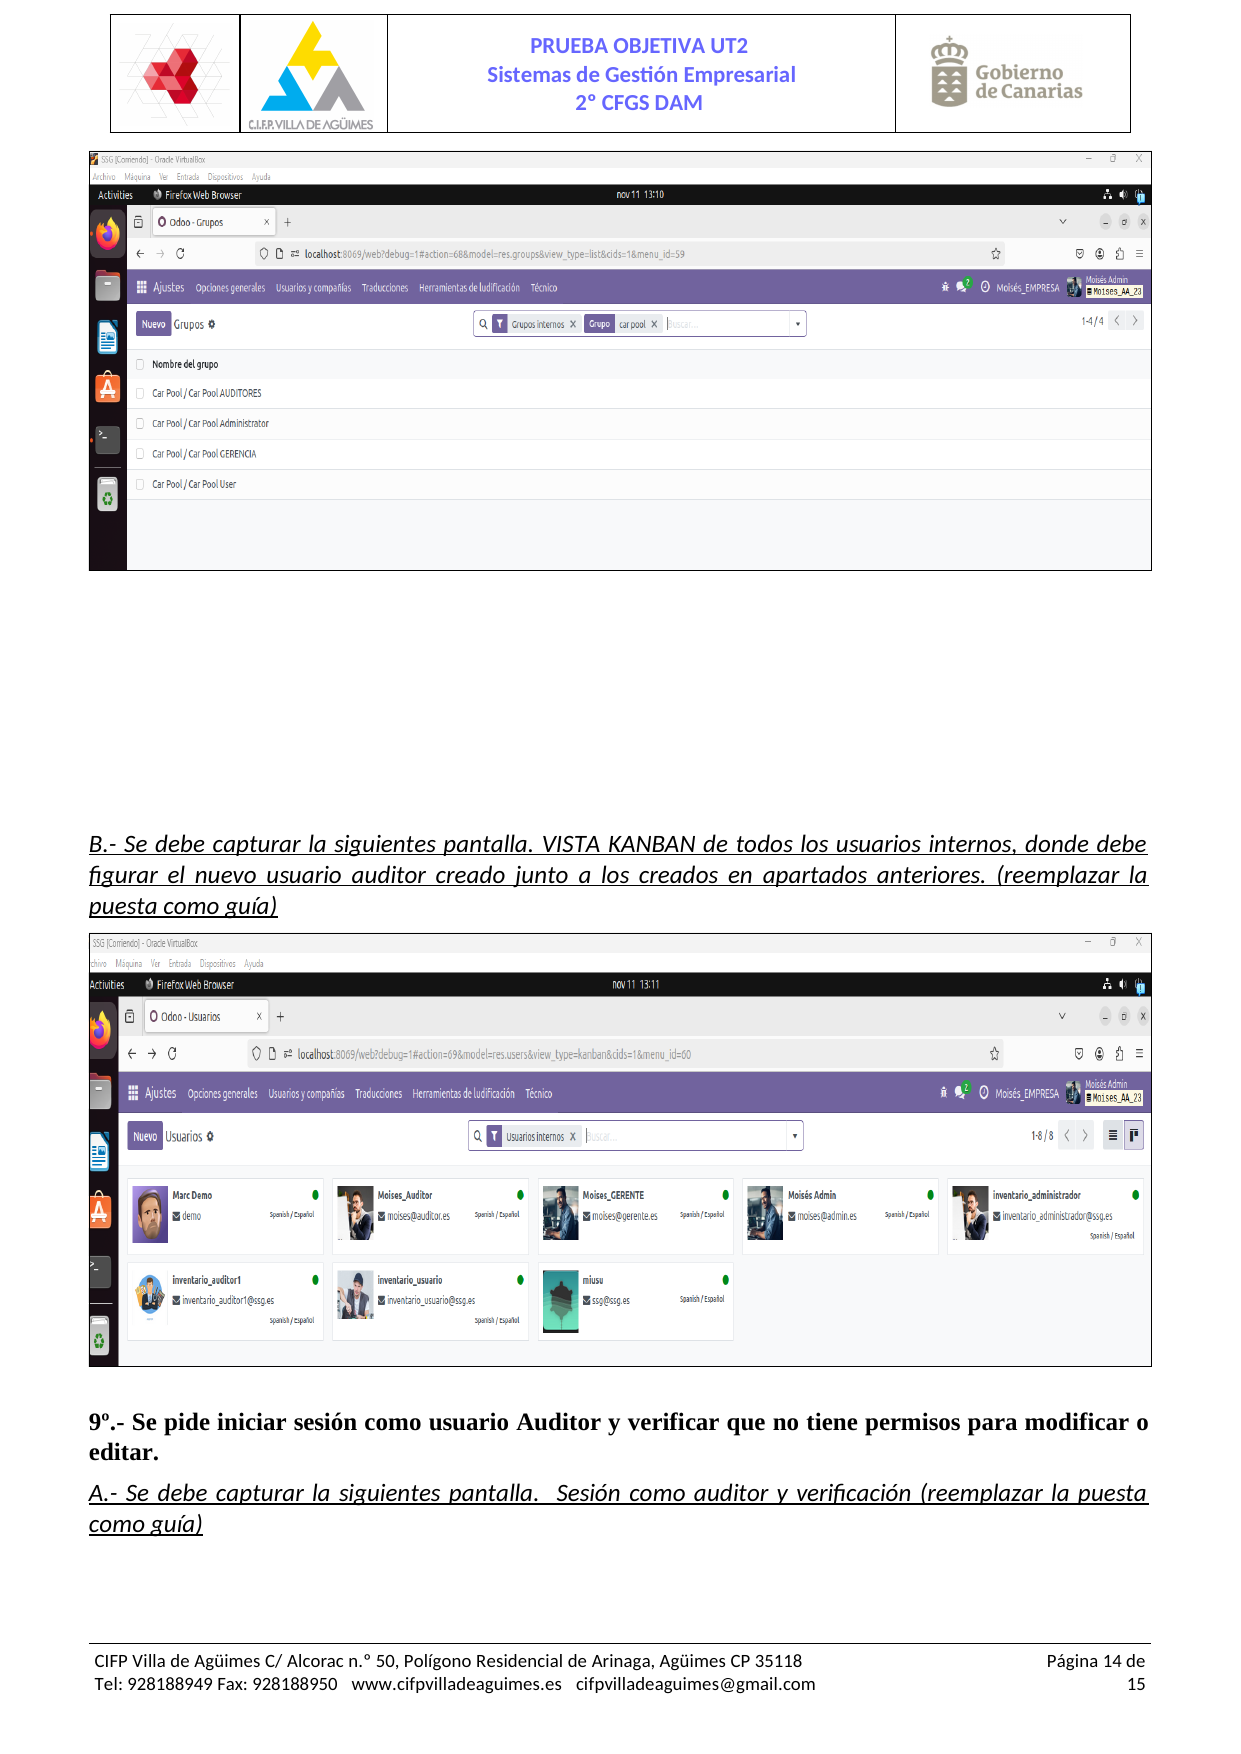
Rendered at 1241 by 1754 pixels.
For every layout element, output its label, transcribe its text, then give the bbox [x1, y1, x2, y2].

picture [90, 152, 1151, 570]
text 9º.- Se pide iniciar sesión como usuario Auditor y verificar que no tiene permisos para modificar o editar. [89, 1407, 1152, 1465]
text A.- Se debe capturar la siguientes pantalla. Sesión como auditor y verificación (reemplazar la puesta como guía) [89, 1477, 1152, 1539]
picture [117, 23, 233, 126]
text B.- Se debe capturar la siguientes pantalla. VISTA KANBAN de todos los usuarios internos, donde debe figurar el nuevo usuario auditor creado junto a los creados en apartados anteriores. (reemplazar la puesta como guía) [89, 827, 1152, 921]
picture [248, 20, 374, 131]
picture [90, 934, 1151, 1366]
picture [928, 34, 1084, 108]
